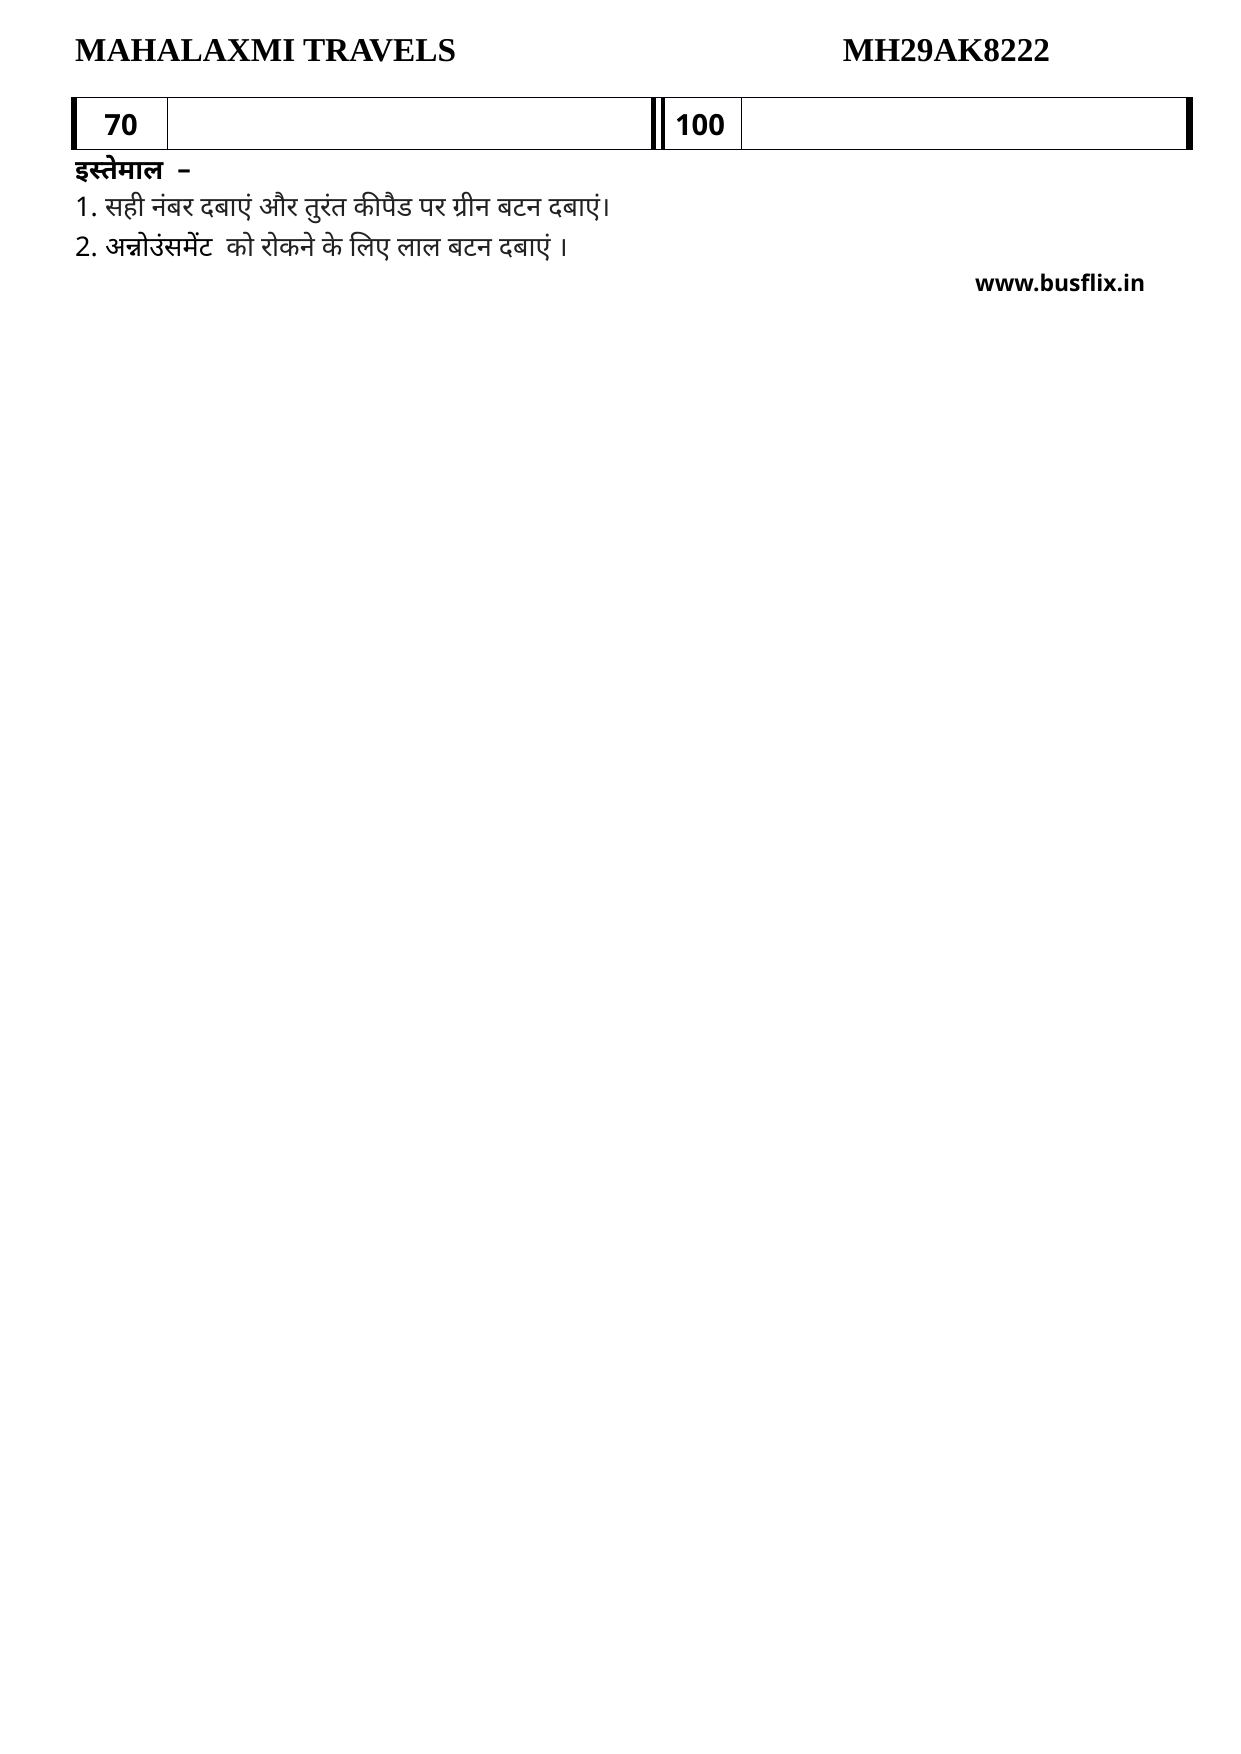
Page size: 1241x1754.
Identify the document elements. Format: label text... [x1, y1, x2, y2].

table_cell [742, 98, 1186, 149]
table_cell 100 [665, 98, 741, 149]
text 2. अन्नोउंसमेंट को रोकने के लिए लाल बटन दबाएं । [75, 227, 1165, 267]
text 1. सही नंबर दबाएं और तुरंत कीपैड पर ग्रीन बटन दबाएं। [75, 187, 1165, 227]
table_cell [168, 98, 651, 149]
text इस्तेमाल – [75, 150, 1165, 187]
text www.busflix.in [75, 267, 1165, 298]
table_cell 70 [77, 98, 167, 149]
